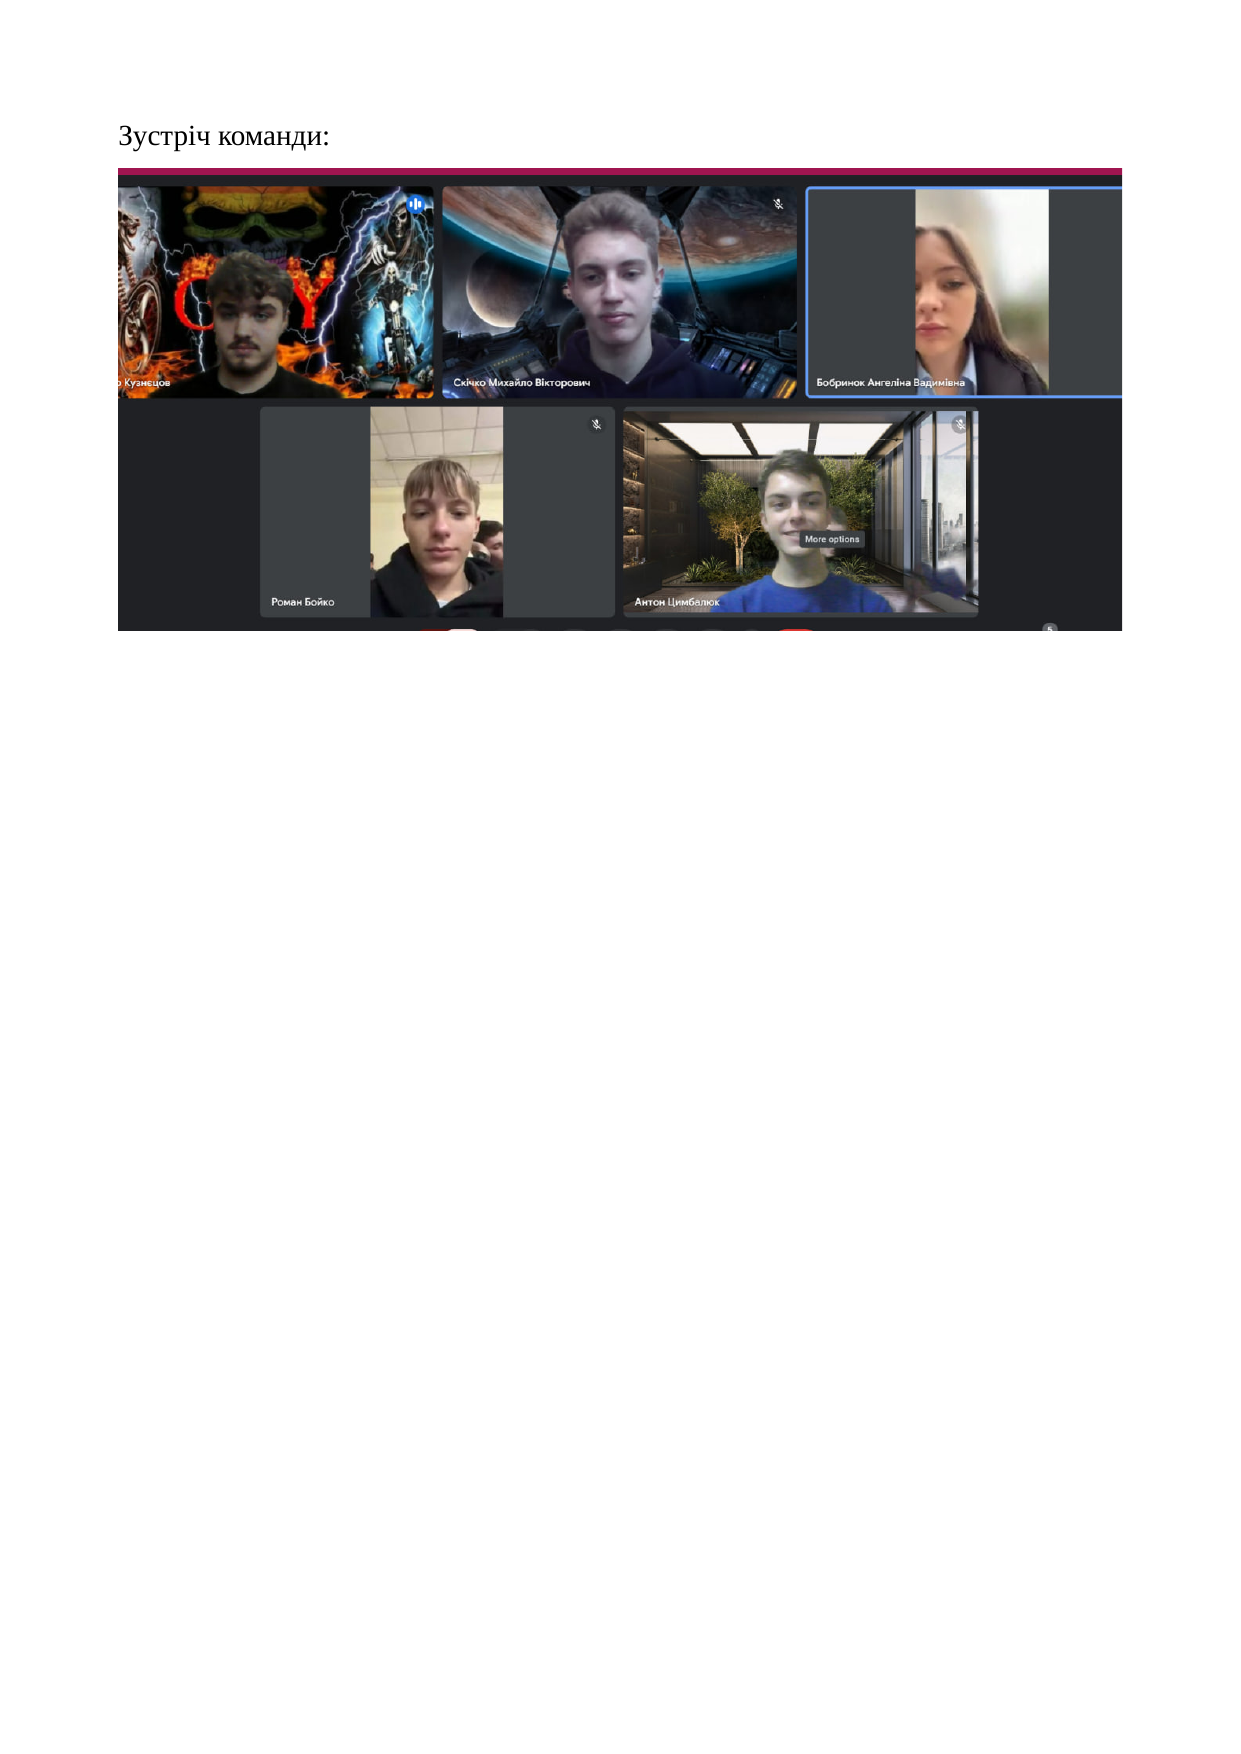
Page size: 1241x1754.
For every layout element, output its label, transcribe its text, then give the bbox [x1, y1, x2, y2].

text Зустріч команди: [118, 118, 1122, 152]
picture [118, 168, 1123, 631]
